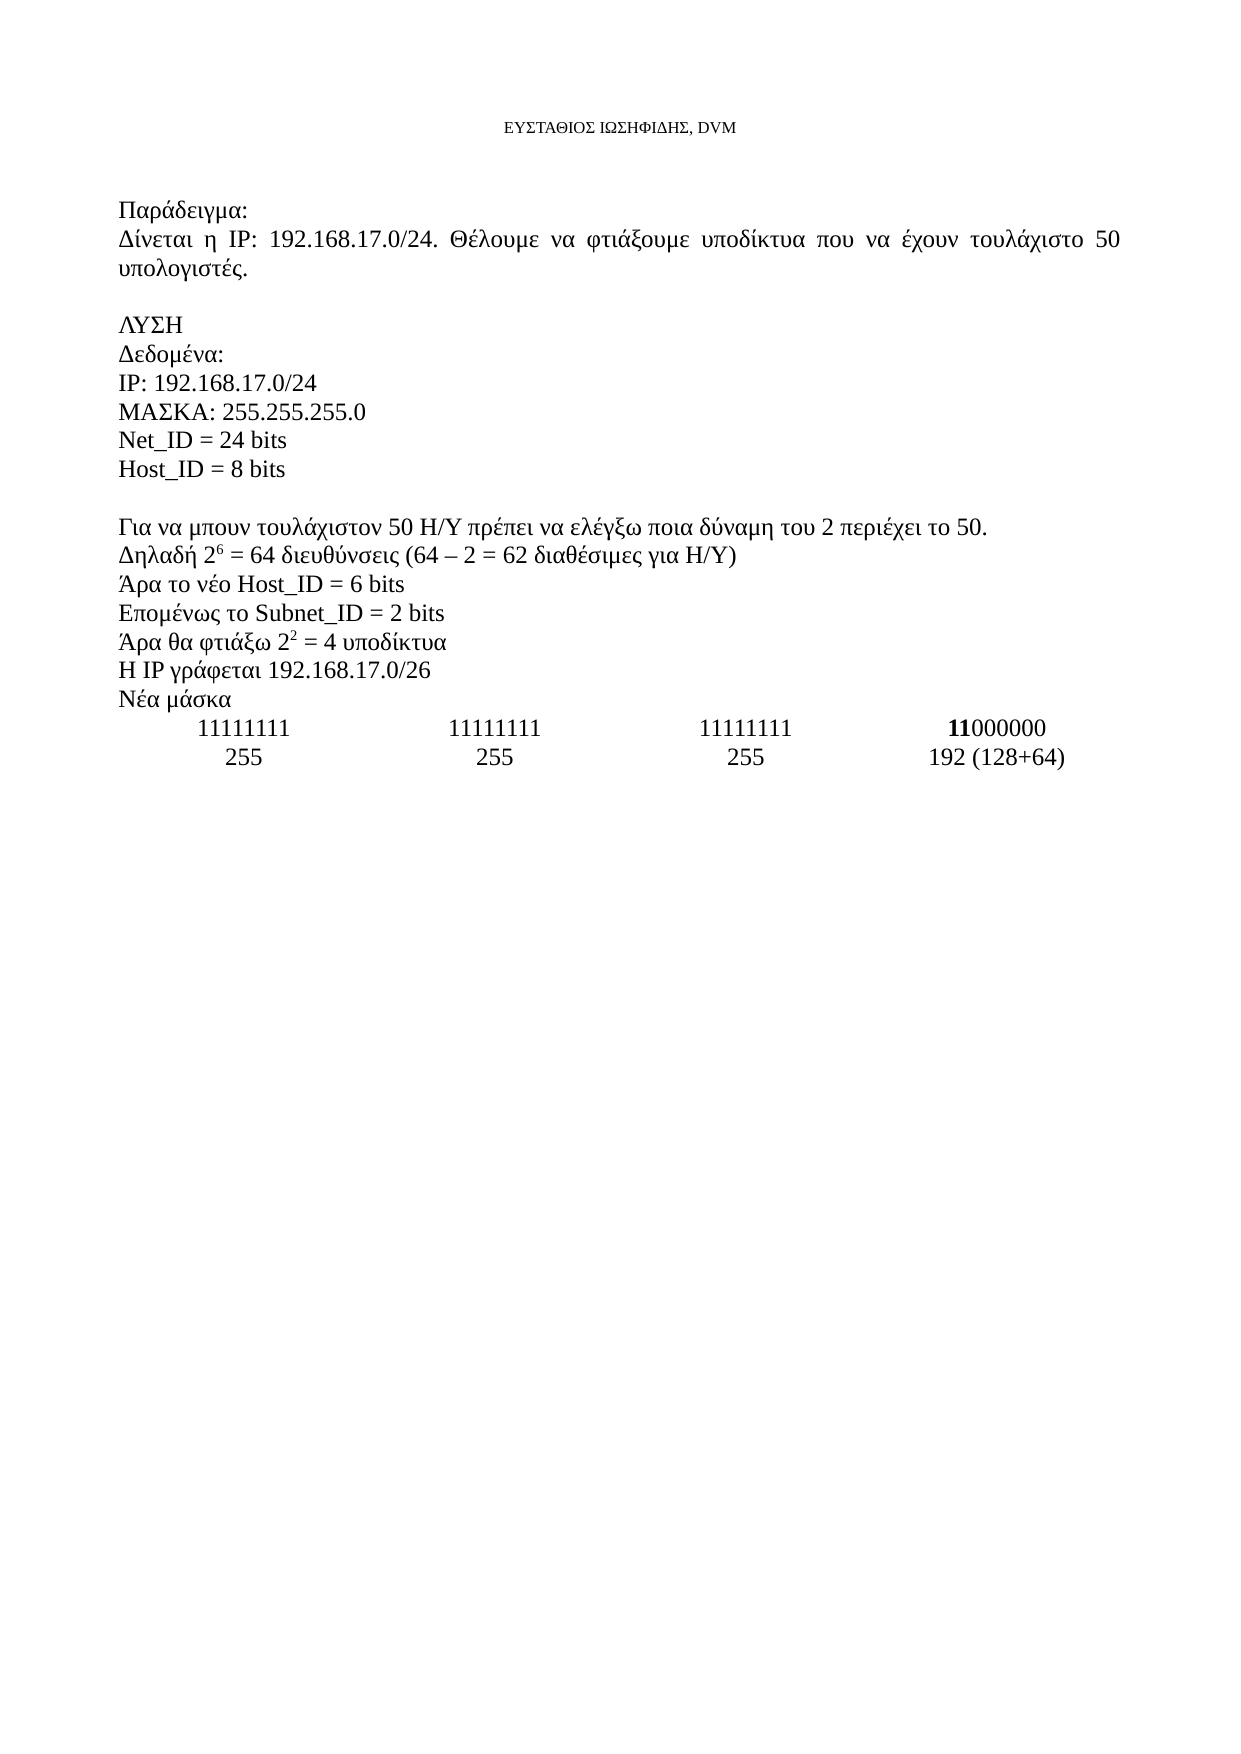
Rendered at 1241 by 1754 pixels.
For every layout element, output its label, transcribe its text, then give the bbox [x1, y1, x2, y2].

text Άρα θα φτιάξω 22 = 4 υποδίκτυα [118, 627, 1122, 656]
text ΛΥΣΗ [118, 311, 1122, 339]
table_header 11111111 [369, 713, 620, 742]
text Host_ID = 8 bits [118, 454, 1122, 483]
text Παράδειγμα: [118, 196, 1122, 224]
table_header 11000000 [871, 713, 1122, 742]
table_header 11111111 [118, 713, 369, 742]
text Δεδομένα: [118, 339, 1122, 368]
text Η IP γράφεται 192.168.17.0/26 [118, 656, 1122, 684]
text Επομένως το Subnet_ID = 2 bits [118, 598, 1122, 627]
table_cell 255 [118, 742, 369, 771]
text Net_ID = 24 bits [118, 426, 1122, 454]
table_header 11111111 [620, 713, 871, 742]
text Άρα το νέο Host_ID = 6 bits [118, 569, 1122, 598]
table_cell 255 [620, 742, 871, 771]
text Για να μπουν τουλάχιστον 50 Η/Υ πρέπει να ελέγξω ποια δύναμη του 2 περιέχει το 50. [118, 512, 1122, 541]
text Νέα μάσκα [118, 684, 1122, 713]
text IP: 192.168.17.0/24 [118, 368, 1122, 397]
table_cell 192 (128+64) [871, 742, 1122, 771]
table_cell 255 [369, 742, 620, 771]
text ΜΑΣΚΑ: 255.255.255.0 [118, 397, 1122, 426]
text Δίνεται η IP: 192.168.17.0/24. Θέλουμε να φτιάξουμε υποδίκτυα που να έχουν τουλάχιστο 50 υπολογιστές. [118, 224, 1122, 282]
text Δηλαδή 26 = 64 διευθύνσεις (64 – 2 = 62 διαθέσιμες για Η/Υ) [118, 541, 1122, 569]
